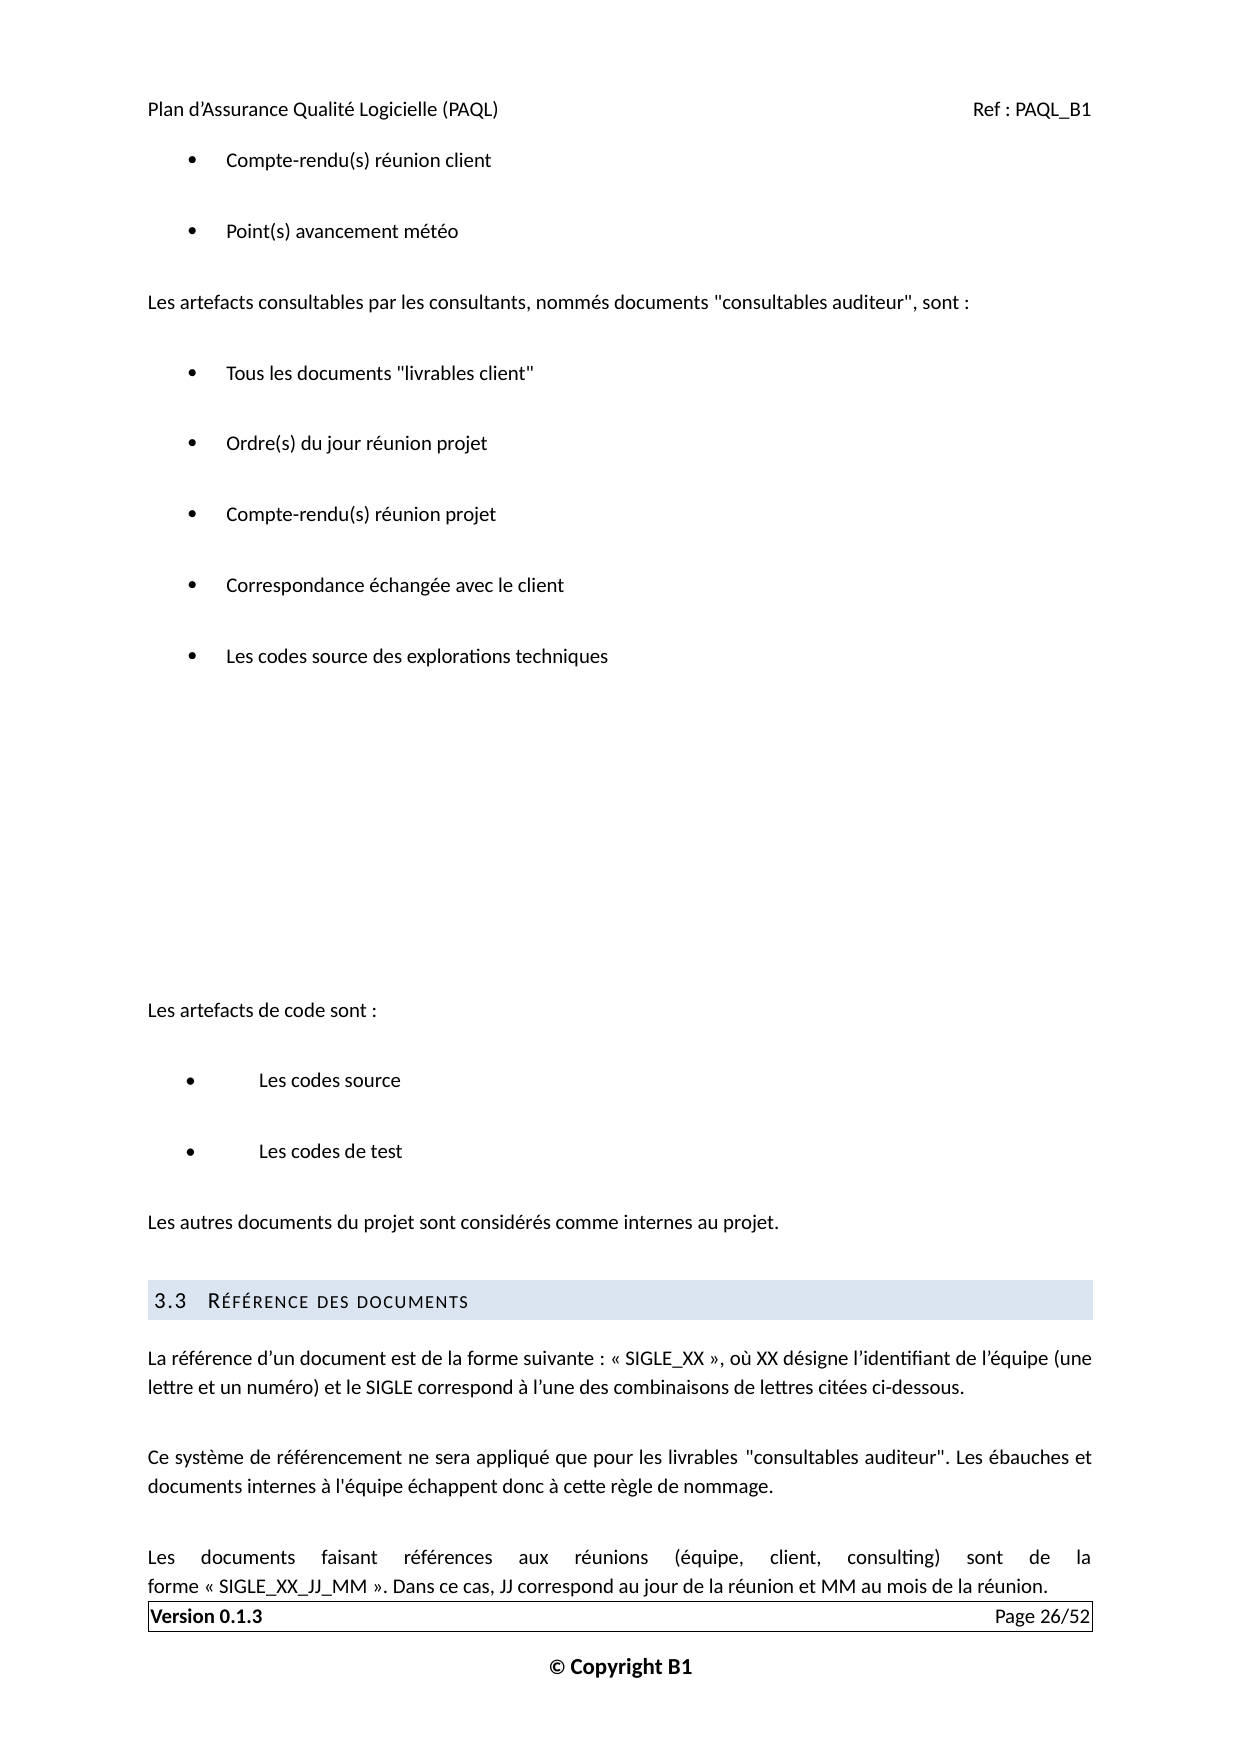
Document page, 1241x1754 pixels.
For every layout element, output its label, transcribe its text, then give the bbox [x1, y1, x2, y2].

list Les codes de test [185, 1138, 1093, 1164]
text Les autres documents du projet sont considérés comme internes au projet. [148, 1209, 1093, 1234]
list Correspondance échangée avec le client [188, 572, 1093, 598]
list Référence des documents [154, 1286, 1086, 1314]
text Les artefacts de code sont : [148, 997, 1093, 1022]
text La référence d’un document est de la forme suivante : « SIGLE_XX », où XX désigne l’identifiant de l’équipe (une lettre et un numéro) et le SIGLE correspond à l’une des combinaisons de lettres citées ci-dessous. [148, 1345, 1093, 1399]
list Les codes source [185, 1068, 1093, 1093]
list Tous les documents "livrables client" [188, 360, 1093, 385]
list Compte-rendu(s) réunion client [188, 148, 1093, 173]
text Les artefacts consultables par les consultants, nommés documents "consultables auditeur", sont : [148, 289, 1093, 314]
list Point(s) avancement météo [188, 218, 1093, 244]
list Compte-rendu(s) réunion projet [188, 501, 1093, 527]
text Ce système de référencement ne sera appliqué que pour les livrables "consultables auditeur". Les ébauches et documents internes à l'équipe échappent donc à cette règle de nommage. [148, 1444, 1093, 1499]
list Les codes source des explorations techniques [188, 643, 1093, 668]
list Ordre(s) du jour réunion projet [188, 431, 1093, 456]
text Les documents faisant références aux réunions (équipe, client, consulting) sont de la forme « SIGLE_XX_JJ_MM ». Dans ce cas, JJ correspond au jour de la réunion et MM au mois de la réunion. [148, 1544, 1093, 1599]
